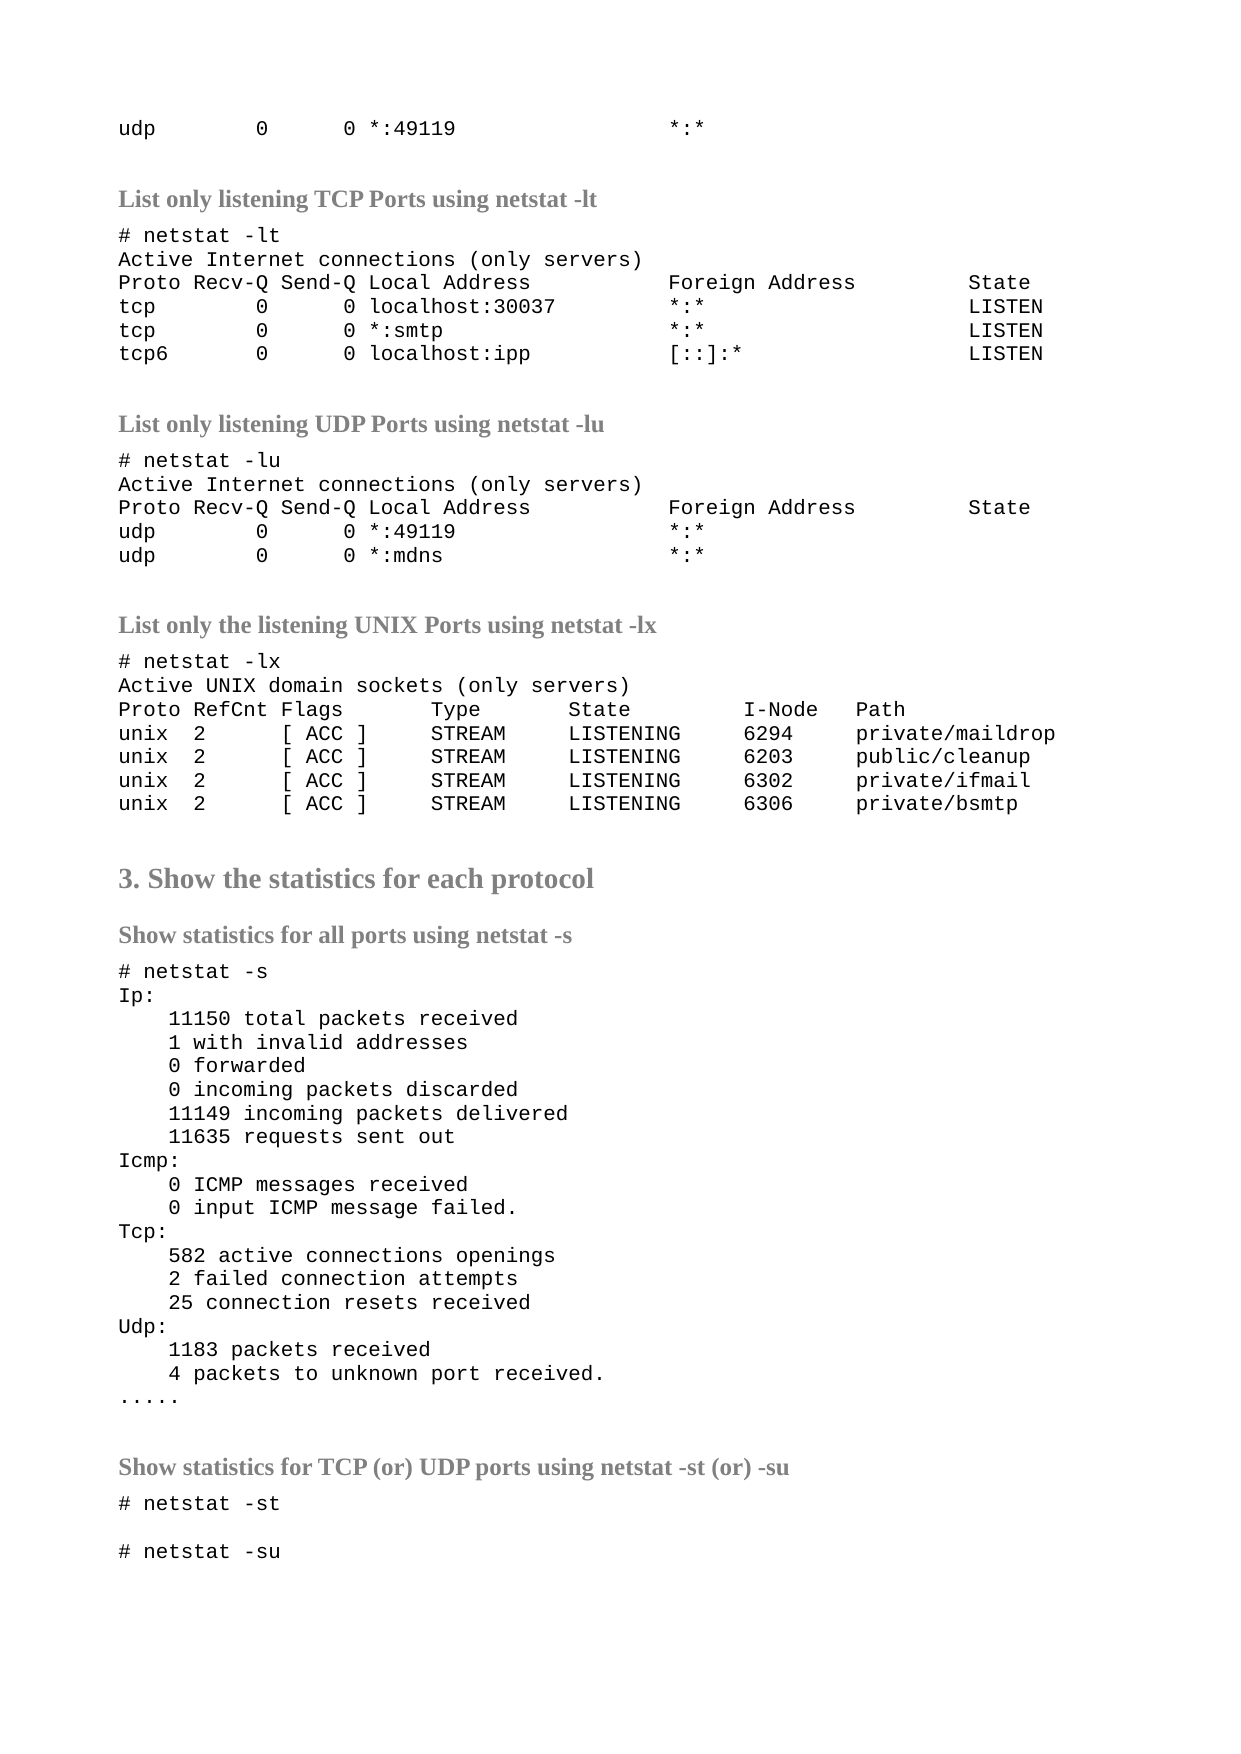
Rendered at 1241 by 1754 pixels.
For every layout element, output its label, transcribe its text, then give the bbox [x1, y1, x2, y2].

subtitle List only listening UDP Ports using netstat -lu [118, 409, 1122, 438]
text Icmp: [118, 1150, 1122, 1174]
text unix 2 [ ACC ] STREAM LISTENING 6302 private/ifmail [118, 770, 1122, 793]
text tcp 0 0 *:smtp *:* LISTEN [118, 319, 1122, 343]
text # netstat -lx [118, 652, 1122, 675]
text 1 with invalid addresses [118, 1032, 1122, 1056]
text # netstat -s [118, 961, 1122, 984]
subtitle Show statistics for all ports using netstat -s [118, 920, 1122, 948]
text Active UNIX domain sockets (only servers) [118, 675, 1122, 699]
text Ip: [118, 984, 1122, 1008]
text tcp 0 0 localhost:30037 *:* LISTEN [118, 296, 1122, 319]
text 11149 incoming packets delivered [118, 1103, 1122, 1126]
text 11635 requests sent out [118, 1126, 1122, 1150]
text # netstat -lu [118, 450, 1122, 474]
text unix 2 [ ACC ] STREAM LISTENING 6203 public/cleanup [118, 746, 1122, 770]
text # netstat -lt [118, 225, 1122, 249]
text 4 packets to unknown port received. [118, 1363, 1122, 1387]
text 2 failed connection attempts [118, 1268, 1122, 1292]
text Active Internet connections (only servers) [118, 474, 1122, 497]
subtitle List only listening TCP Ports using netstat -lt [118, 184, 1122, 212]
text unix 2 [ ACC ] STREAM LISTENING 6306 private/bsmtp [118, 793, 1122, 817]
text 25 connection resets received [118, 1292, 1122, 1316]
text Active Internet connections (only servers) [118, 249, 1122, 272]
text Tcp: [118, 1221, 1122, 1245]
text Udp: [118, 1316, 1122, 1339]
subtitle 3. Show the statistics for each protocol [118, 861, 1122, 895]
text Proto Recv-Q Send-Q Local Address Foreign Address State [118, 497, 1122, 521]
text udp 0 0 *:49119 *:* [118, 521, 1122, 545]
text 0 ICMP messages received [118, 1174, 1122, 1197]
text 582 active connections openings [118, 1245, 1122, 1268]
text 11150 total packets received [118, 1008, 1122, 1032]
text 0 incoming packets discarded [118, 1079, 1122, 1103]
text tcp6 0 0 localhost:ipp [::]:* LISTEN [118, 343, 1122, 367]
text 0 forwarded [118, 1056, 1122, 1079]
text Proto Recv-Q Send-Q Local Address Foreign Address State [118, 272, 1122, 296]
text Proto RefCnt Flags Type State I-Node Path [118, 699, 1122, 722]
text udp 0 0 *:49119 *:* [118, 118, 1122, 142]
text unix 2 [ ACC ] STREAM LISTENING 6294 private/maildrop [118, 722, 1122, 746]
text 0 input ICMP message failed. [118, 1197, 1122, 1221]
text udp 0 0 *:mdns *:* [118, 545, 1122, 568]
subtitle Show statistics for TCP (or) UDP ports using netstat -st (or) -su [118, 1452, 1122, 1481]
subtitle List only the listening UNIX Ports using netstat -lx [118, 610, 1122, 639]
text # netstat -st [118, 1493, 1122, 1517]
text 1183 packets received [118, 1339, 1122, 1363]
text ..... [118, 1387, 1122, 1410]
text # netstat -su [118, 1541, 1122, 1564]
